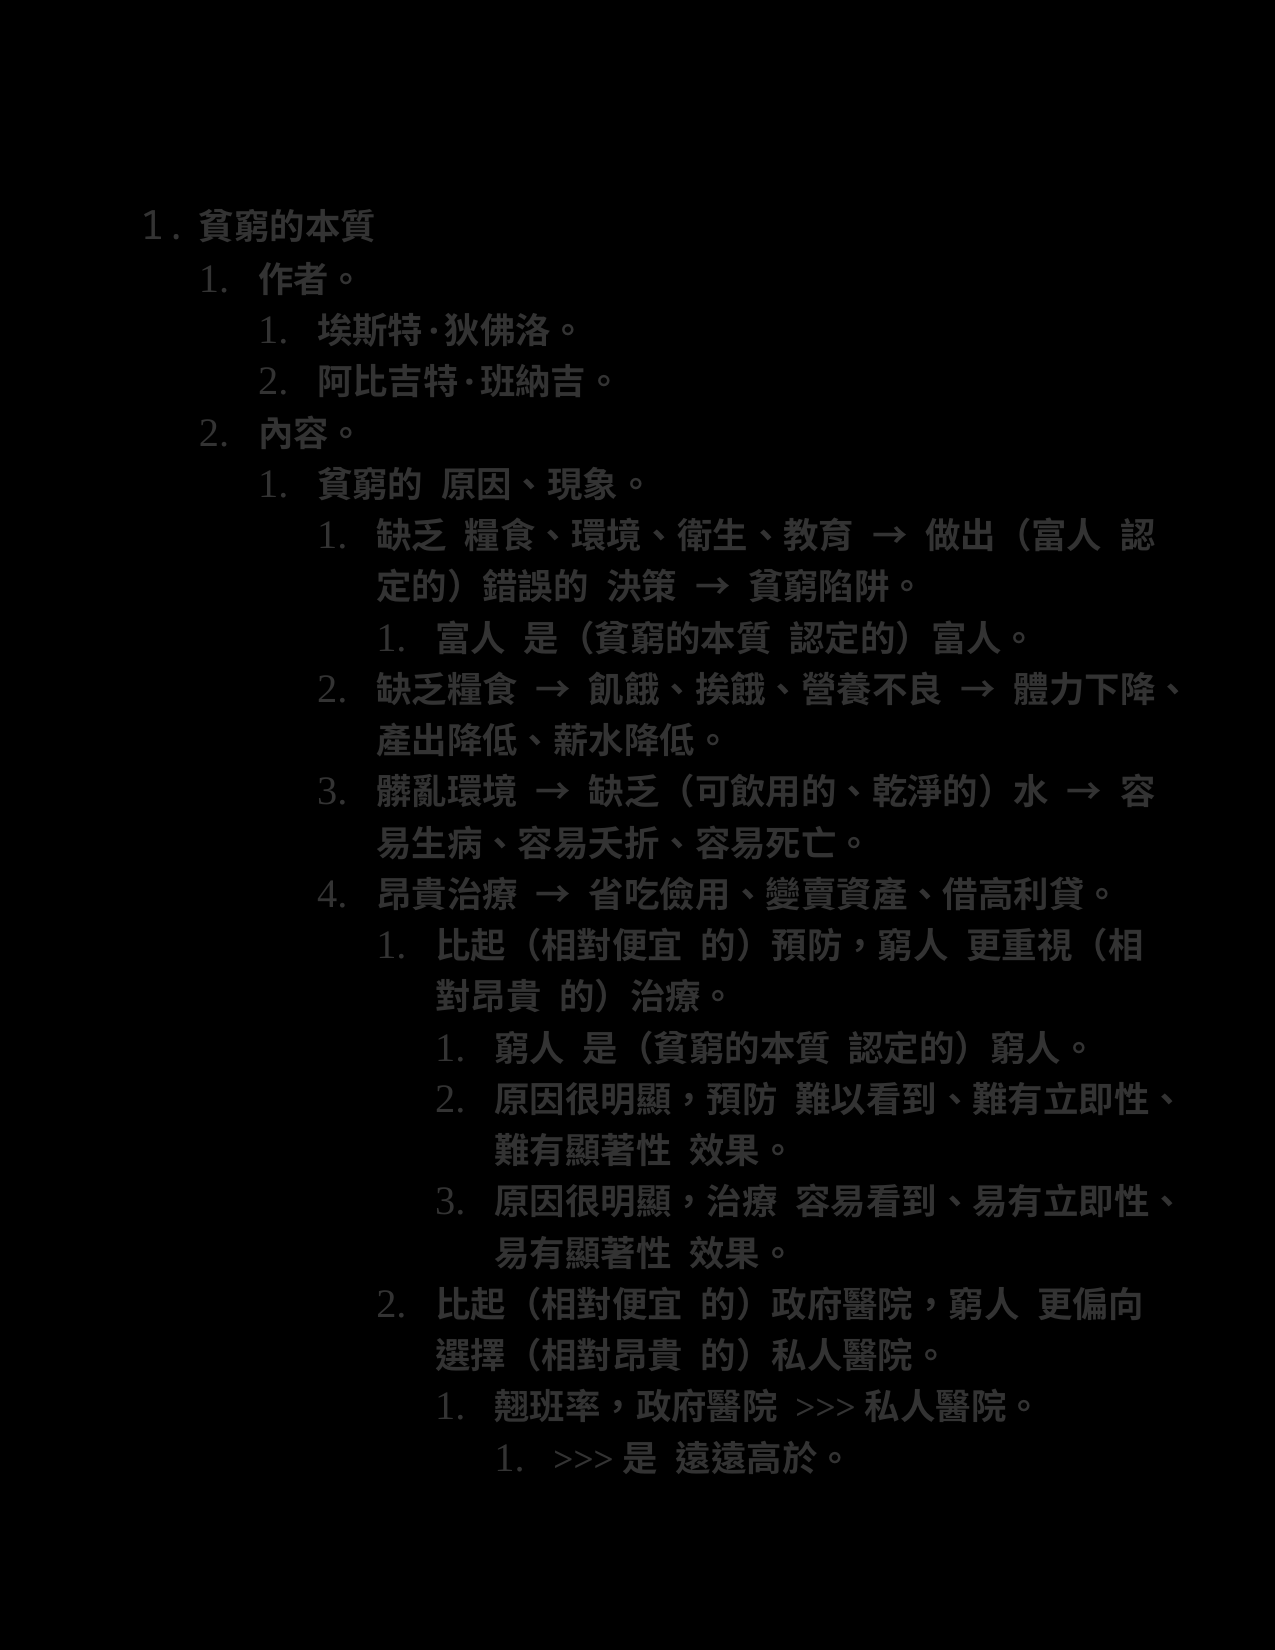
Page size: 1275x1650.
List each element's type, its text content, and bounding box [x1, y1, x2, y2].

list 作者。 [199, 251, 1157, 302]
list 埃斯特·狄佛洛。 [258, 302, 1157, 353]
list 阿比吉特·班納吉。 [258, 353, 1157, 405]
list 富人 是（貧窮的本質 認定的）富人。 [376, 610, 1157, 661]
list 內容。 [199, 405, 1157, 456]
list 髒亂環境 → 缺乏（可飲用的、乾淨的）水 → 容易生病、容易夭折、容易死亡。 [317, 764, 1157, 866]
list 原因很明顯，預防 難以看到、難有立即性、難有顯著性 效果。 [435, 1071, 1157, 1174]
list 缺乏糧食 → 飢餓、挨餓、營養不良 → 體力下降、產出降低、薪水降低。 [317, 661, 1157, 764]
list 翹班率，政府醫院 >>> 私人醫院。 [435, 1379, 1157, 1430]
list 貧窮的本質 [140, 196, 1157, 251]
list 原因很明顯，治療 容易看到、易有立即性、易有顯著性 效果。 [435, 1174, 1157, 1276]
list 貧窮的 原因、現象。 [258, 456, 1157, 507]
list 比起（相對便宜 的）預防，窮人 更重視（相對昂貴 的）治療。 [376, 917, 1157, 1020]
list 昂貴治療 → 省吃儉用、變賣資產、借高利貸。 [317, 866, 1157, 917]
list 比起（相對便宜 的）政府醫院，窮人 更偏向選擇（相對昂貴 的）私人醫院。 [376, 1276, 1157, 1379]
list 缺乏 糧食、環境、衛生、教育 → 做出（富人 認定的）錯誤的 決策 → 貧窮陷阱。 [317, 507, 1157, 610]
list >>> 是 遠遠高於。 [494, 1430, 1157, 1481]
list 窮人 是（貧窮的本質 認定的）窮人。 [435, 1020, 1157, 1071]
